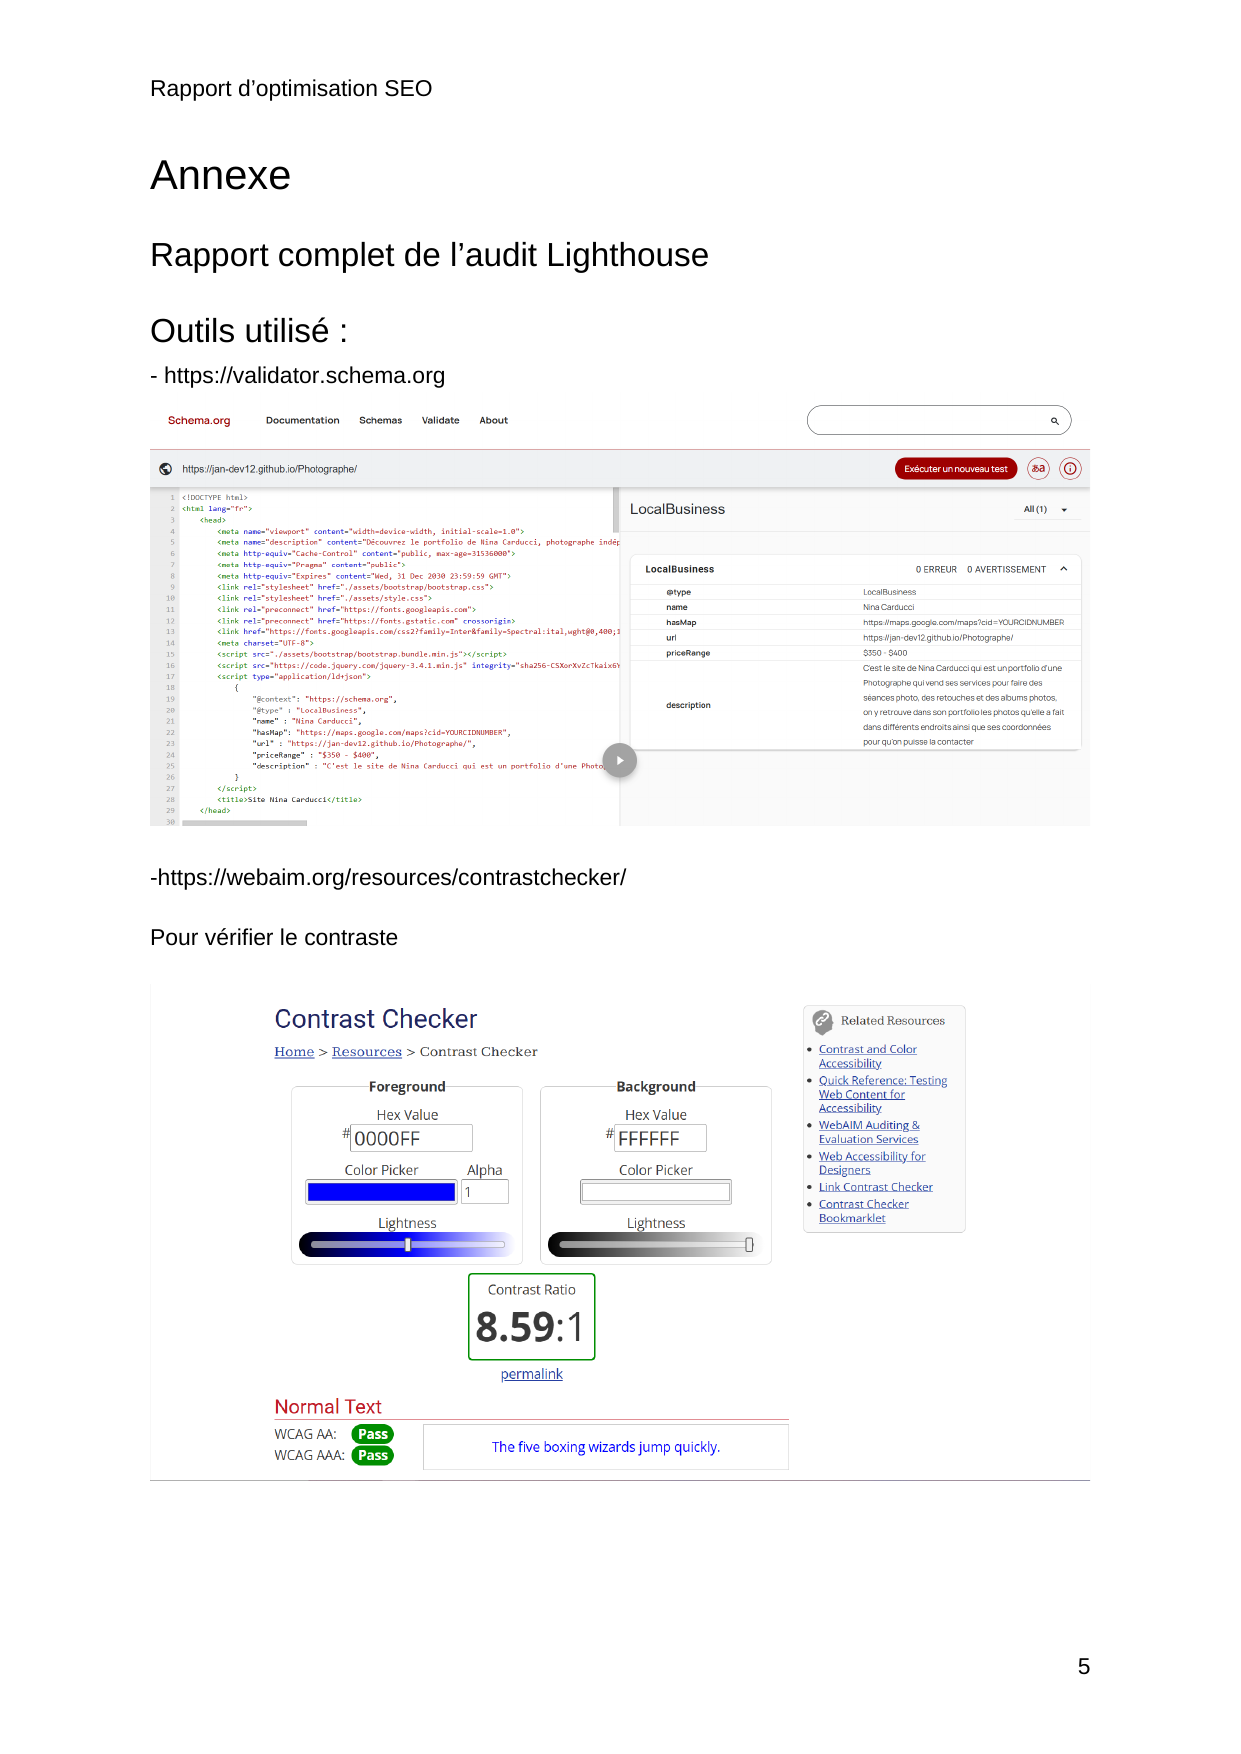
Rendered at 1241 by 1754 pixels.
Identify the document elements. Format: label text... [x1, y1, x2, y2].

picture [150, 984, 1091, 1481]
text Pour vérifier le contraste [150, 924, 1090, 950]
text - https://validator.schema.org [150, 362, 1090, 389]
picture [150, 392, 1091, 826]
subtitle Rapport complet de l’audit Lighthouse [150, 235, 1090, 274]
subtitle Outils utilisé : [150, 311, 1090, 350]
text -https://webaim.org/resources/contrastchecker/ [150, 863, 1090, 890]
subtitle Annexe [150, 150, 1090, 198]
